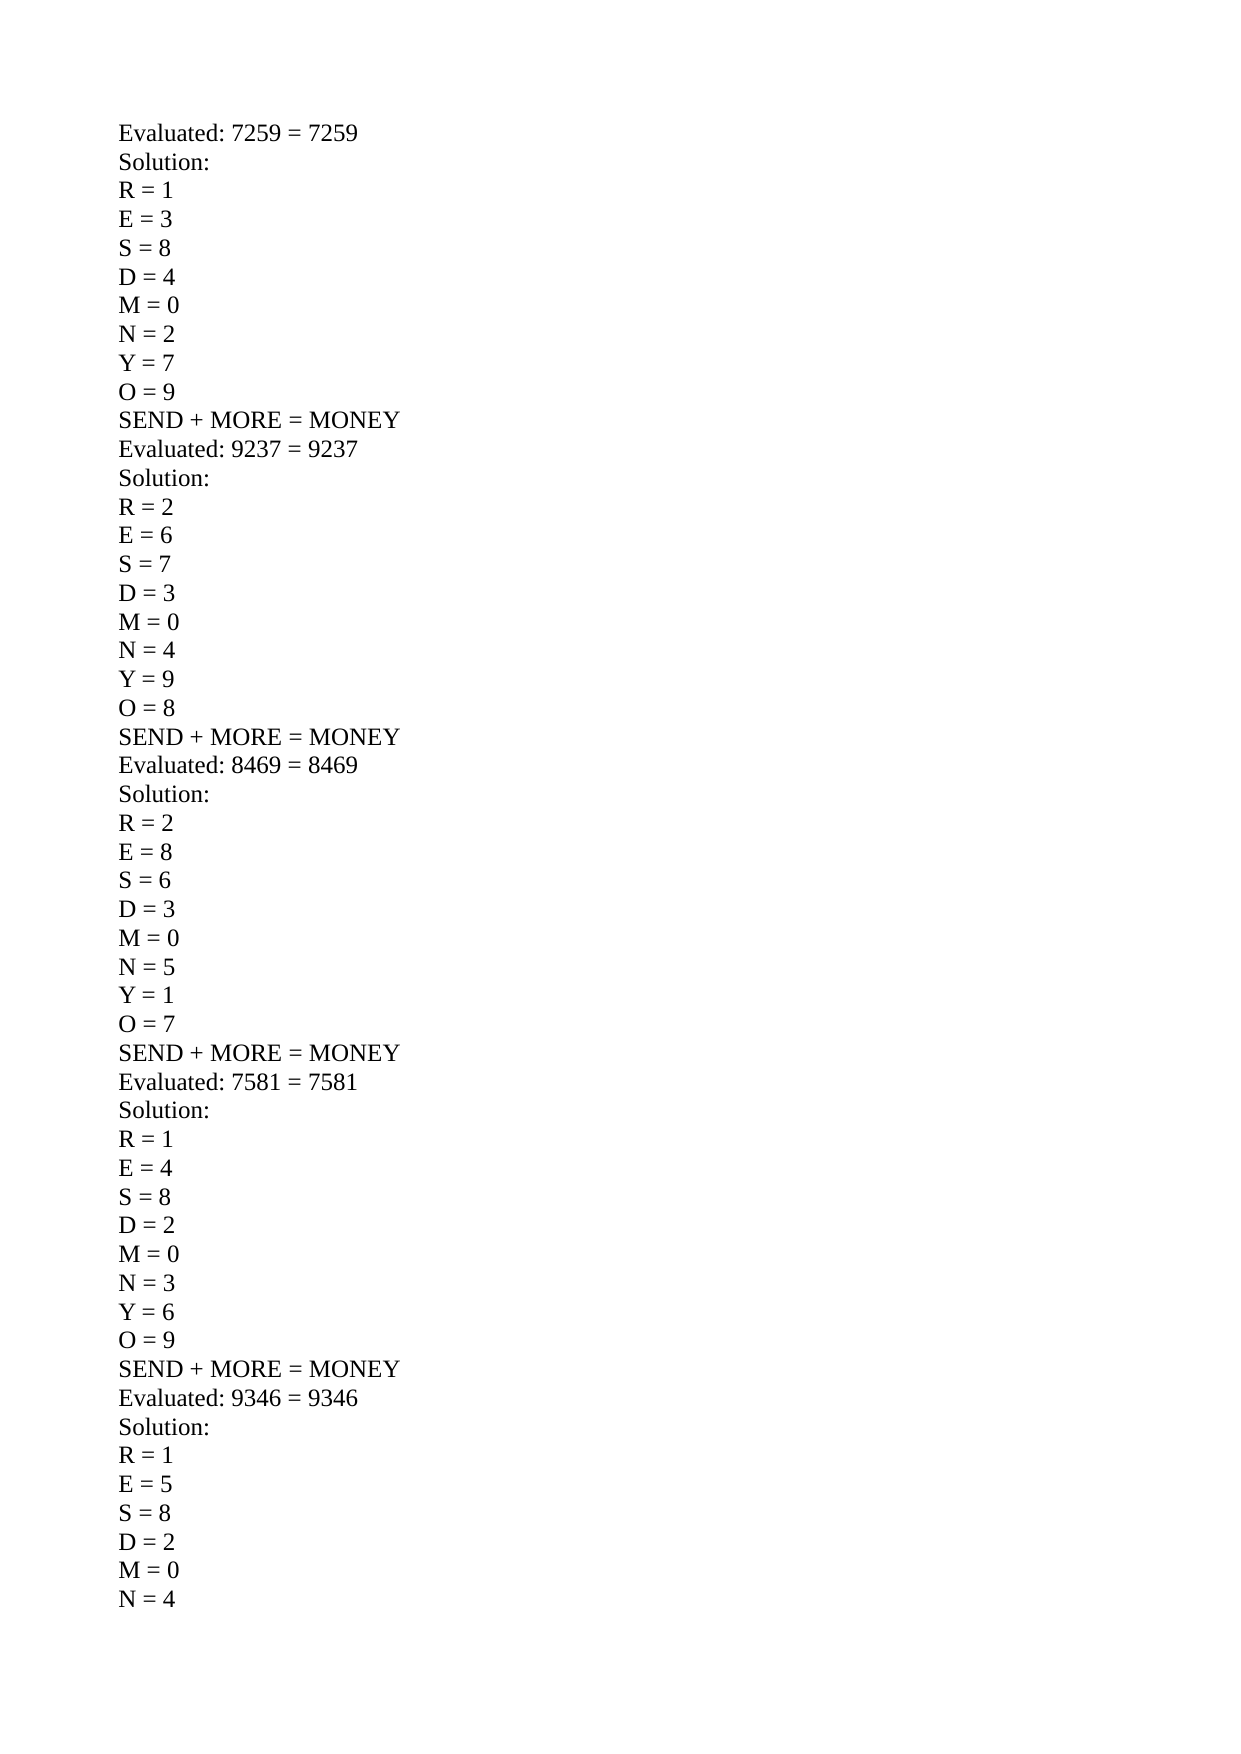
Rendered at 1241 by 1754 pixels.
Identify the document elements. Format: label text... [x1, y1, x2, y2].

text SEND + MORE = MONEY [118, 1038, 1122, 1067]
text O = 7 [118, 1009, 1122, 1038]
text S = 8 [118, 1182, 1122, 1211]
text N = 4 [118, 1584, 1122, 1613]
text M = 0 [118, 923, 1122, 952]
text D = 2 [118, 1211, 1122, 1239]
text SEND + MORE = MONEY [118, 1354, 1122, 1383]
text R = 1 [118, 1124, 1122, 1153]
text S = 6 [118, 866, 1122, 894]
text Y = 1 [118, 981, 1122, 1009]
text D = 2 [118, 1527, 1122, 1556]
text D = 3 [118, 578, 1122, 607]
text Solution: [118, 147, 1122, 176]
text M = 0 [118, 1556, 1122, 1584]
text R = 1 [118, 176, 1122, 204]
text E = 6 [118, 521, 1122, 549]
text S = 7 [118, 549, 1122, 578]
text Evaluated: 9346 = 9346 [118, 1383, 1122, 1412]
text Solution: [118, 1096, 1122, 1124]
text Evaluated: 8469 = 8469 [118, 751, 1122, 779]
text Solution: [118, 1412, 1122, 1441]
text D = 3 [118, 894, 1122, 923]
text R = 2 [118, 492, 1122, 521]
text SEND + MORE = MONEY [118, 406, 1122, 434]
text S = 8 [118, 233, 1122, 262]
text Y = 6 [118, 1297, 1122, 1326]
text M = 0 [118, 607, 1122, 636]
text E = 8 [118, 837, 1122, 866]
text O = 9 [118, 377, 1122, 406]
text O = 9 [118, 1326, 1122, 1354]
text N = 5 [118, 952, 1122, 981]
text Y = 7 [118, 348, 1122, 377]
text Evaluated: 7259 = 7259 [118, 118, 1122, 147]
text E = 5 [118, 1469, 1122, 1498]
text N = 3 [118, 1268, 1122, 1297]
text N = 4 [118, 636, 1122, 664]
text Y = 9 [118, 664, 1122, 693]
text Evaluated: 7581 = 7581 [118, 1067, 1122, 1096]
text D = 4 [118, 262, 1122, 291]
text Solution: [118, 779, 1122, 808]
text M = 0 [118, 291, 1122, 319]
text Evaluated: 9237 = 9237 [118, 434, 1122, 463]
text E = 3 [118, 204, 1122, 233]
text S = 8 [118, 1498, 1122, 1527]
text E = 4 [118, 1153, 1122, 1182]
text O = 8 [118, 693, 1122, 722]
text M = 0 [118, 1239, 1122, 1268]
text Solution: [118, 463, 1122, 492]
text SEND + MORE = MONEY [118, 722, 1122, 751]
text R = 1 [118, 1441, 1122, 1469]
text R = 2 [118, 808, 1122, 837]
text N = 2 [118, 319, 1122, 348]
